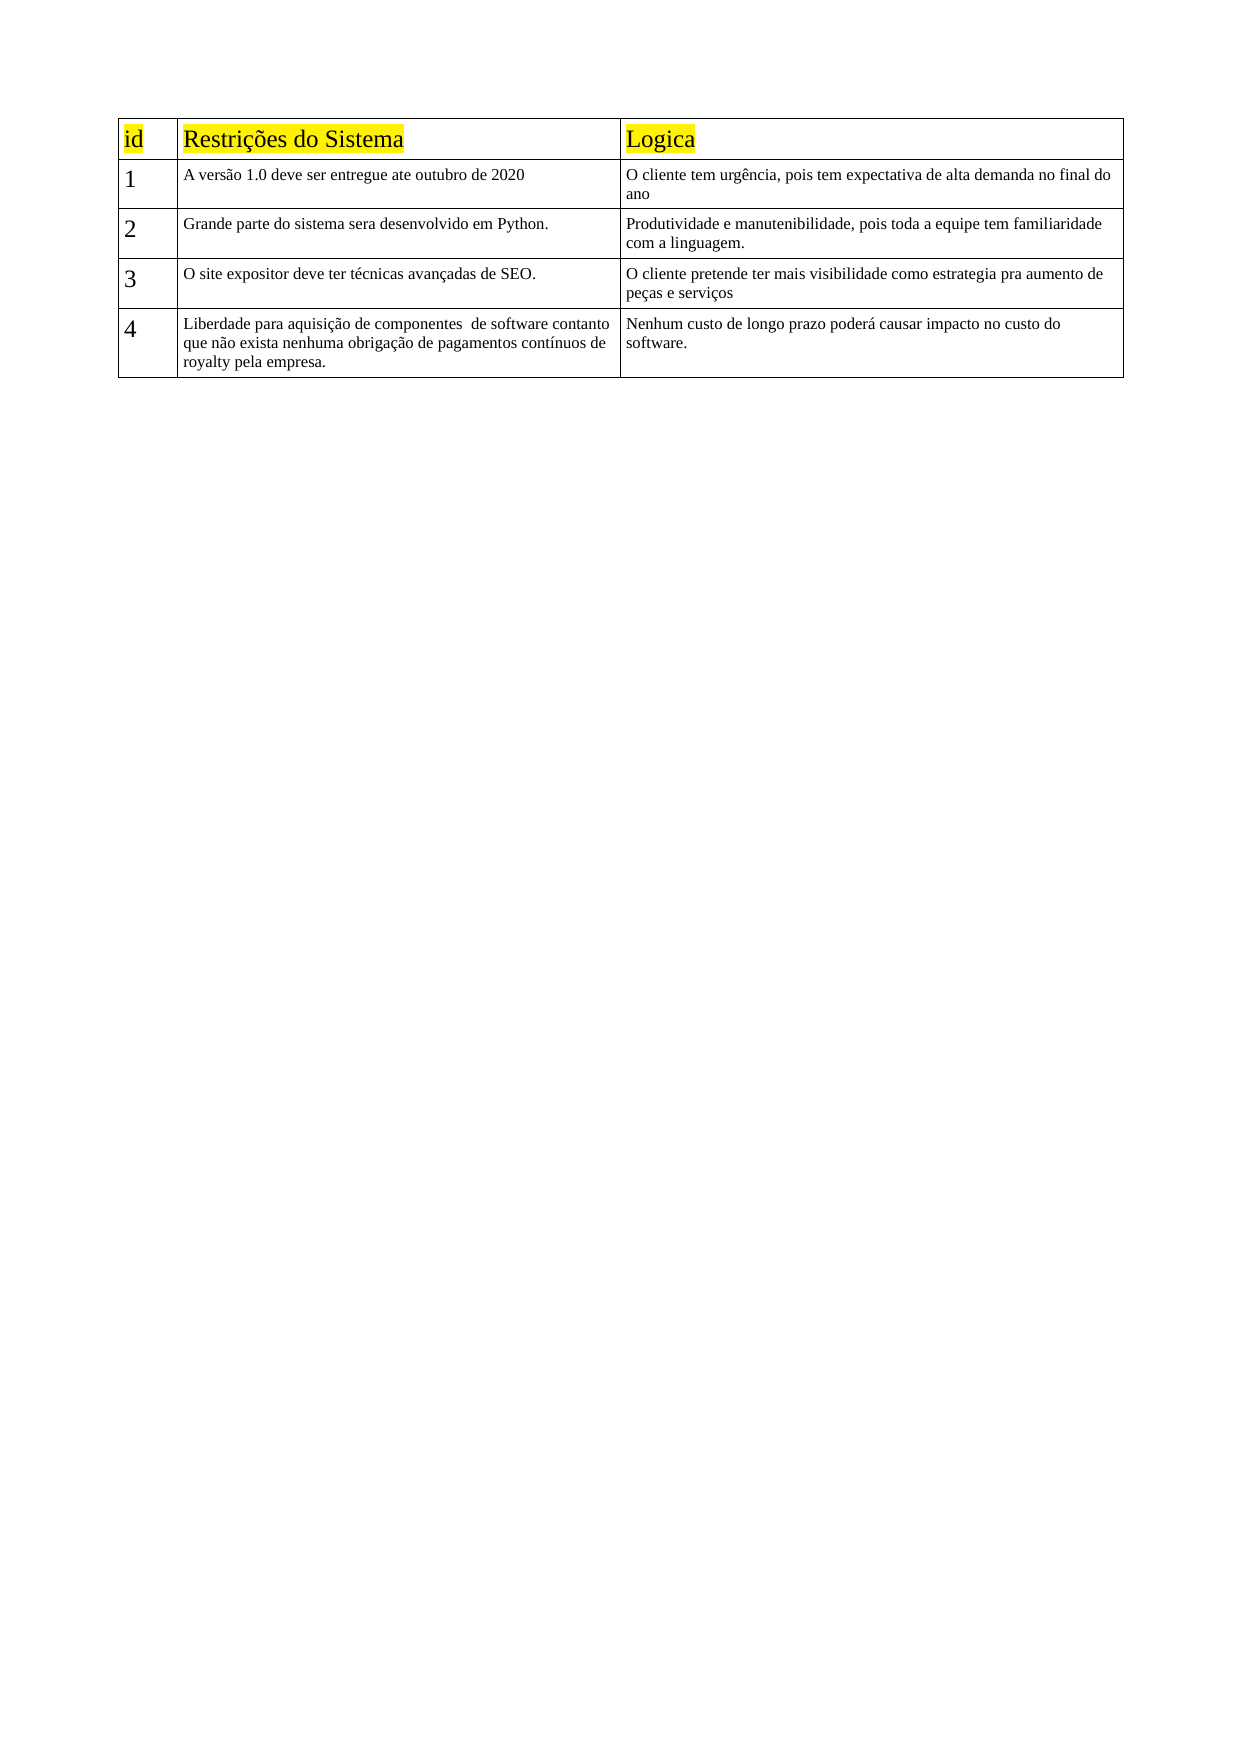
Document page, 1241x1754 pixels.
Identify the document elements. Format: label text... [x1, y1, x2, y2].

table_cell Nenhum custo de longo prazo poderá causar impacto no custo do software. [621, 309, 1123, 377]
table_header Restrições do Sistema [178, 119, 620, 158]
table_cell O cliente pretende ter mais visibilidade como estrategia pra aumento de peças e serviços [621, 259, 1123, 308]
table_header Logica [621, 119, 1123, 158]
table_cell 3 [119, 259, 177, 308]
table_cell 1 [119, 160, 177, 208]
table_cell O cliente tem urgência, pois tem expectativa de alta demanda no final do ano [621, 160, 1123, 208]
table_cell Liberdade para aquisição de componentes de software contanto que não exista nenhuma obrigação de pagamentos contínuos de royalty pela empresa. [178, 309, 620, 377]
table_cell 2 [119, 209, 177, 258]
table_cell Grande parte do sistema sera desenvolvido em Python. [178, 209, 620, 258]
table_cell Produtividade e manutenibilidade, pois toda a equipe tem familiaridade com a linguagem. [621, 209, 1123, 258]
table_cell A versão 1.0 deve ser entregue ate outubro de 2020 [178, 160, 620, 208]
table_cell O site expositor deve ter técnicas avançadas de SEO. [178, 259, 620, 308]
table_cell 4 [119, 309, 177, 377]
table_header id [119, 119, 177, 158]
